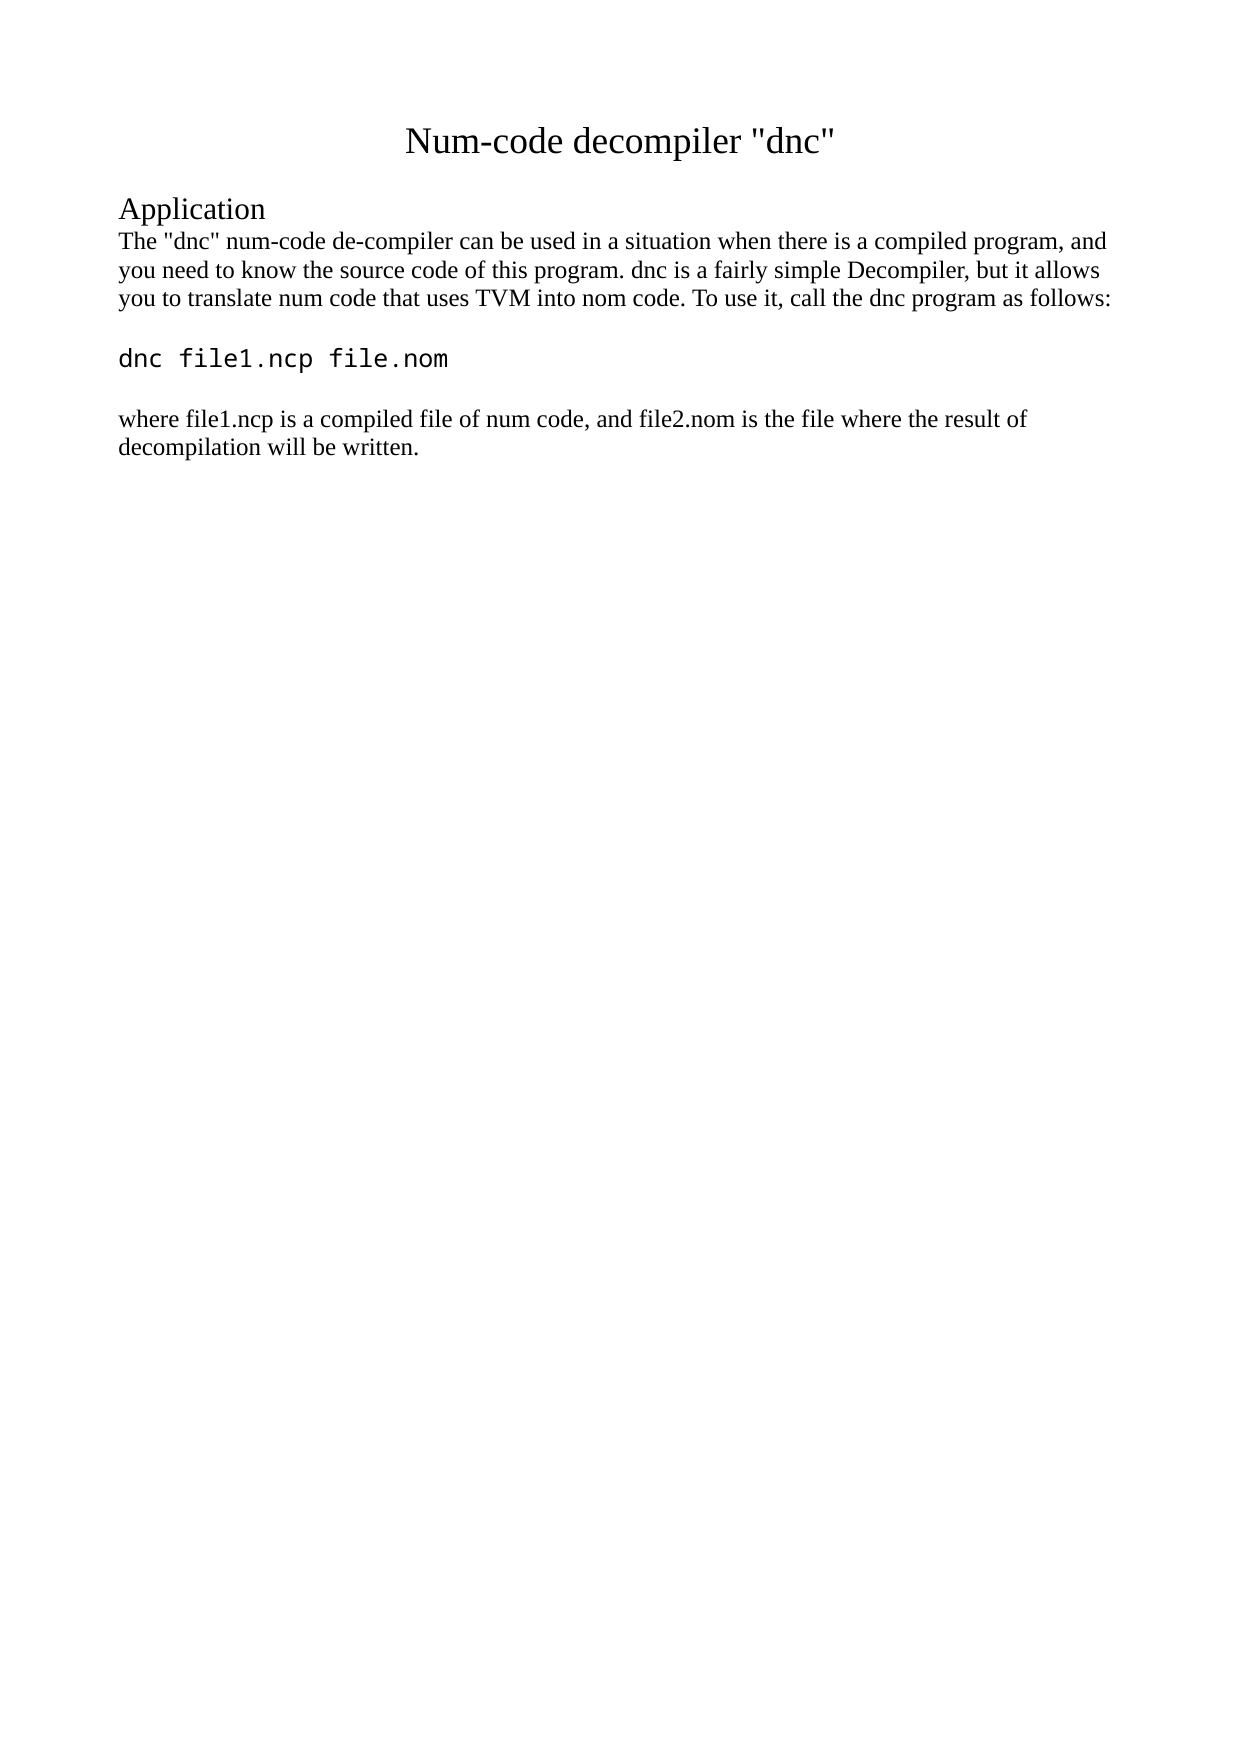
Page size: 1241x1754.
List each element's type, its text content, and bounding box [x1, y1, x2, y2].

text dnc file1.ncp file.nom [118, 341, 1122, 375]
text where file1.ncp is a compiled file of num code, and file2.nom is the file where the result of decompilation will be written. [118, 404, 1122, 461]
text The "dnc" num-code de-compiler can be used in a situation when there is a compiled program, and you need to know the source code of this program. dnc is a fairly simple Decompiler, but it allows you to translate num code that uses TVM into nom code. To use it, call the dnc program as follows: [118, 226, 1122, 312]
text Application [118, 190, 1122, 226]
text Num-code decompiler "dnc" [118, 118, 1122, 161]
